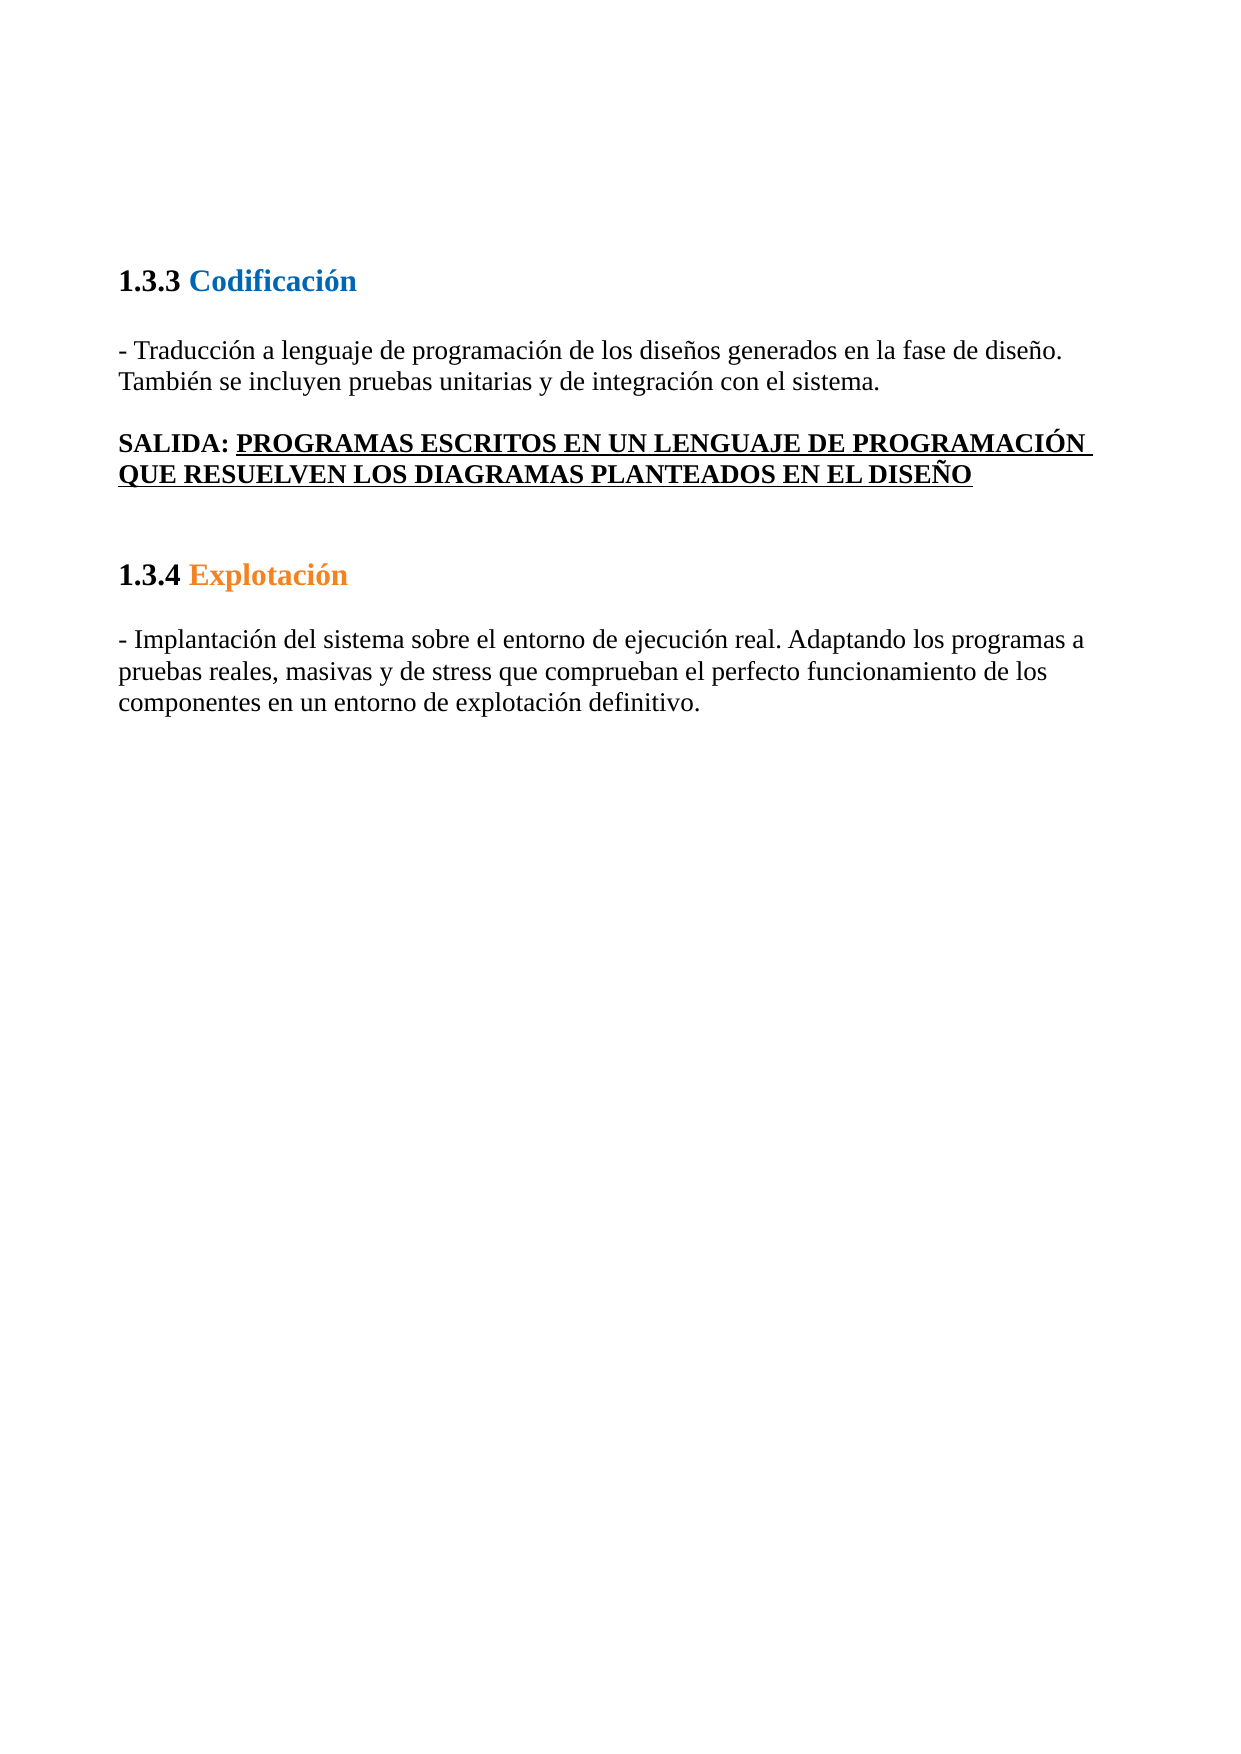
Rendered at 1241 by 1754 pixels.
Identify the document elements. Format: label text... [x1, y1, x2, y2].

text 1.3.3 Codificación [118, 262, 1122, 298]
text SALIDA: PROGRAMAS ESCRITOS EN UN LENGUAJE DE PROGRAMACIÓN QUE RESUELVEN LOS DIAGRAMAS PLANTEADOS EN EL DISEÑO [118, 427, 1122, 489]
text - Traducción a lenguaje de programación de los diseños generados en la fase de diseño. También se incluyen pruebas unitarias y de integración con el sistema. [118, 334, 1122, 396]
text 1.3.4 Explotación [118, 557, 1122, 592]
text - Implantación del sistema sobre el entorno de ejecución real. Adaptando los programas a pruebas reales, masivas y de stress que comprueban el perfecto funcionamiento de los componentes en un entorno de explotación definitivo. [118, 624, 1122, 717]
